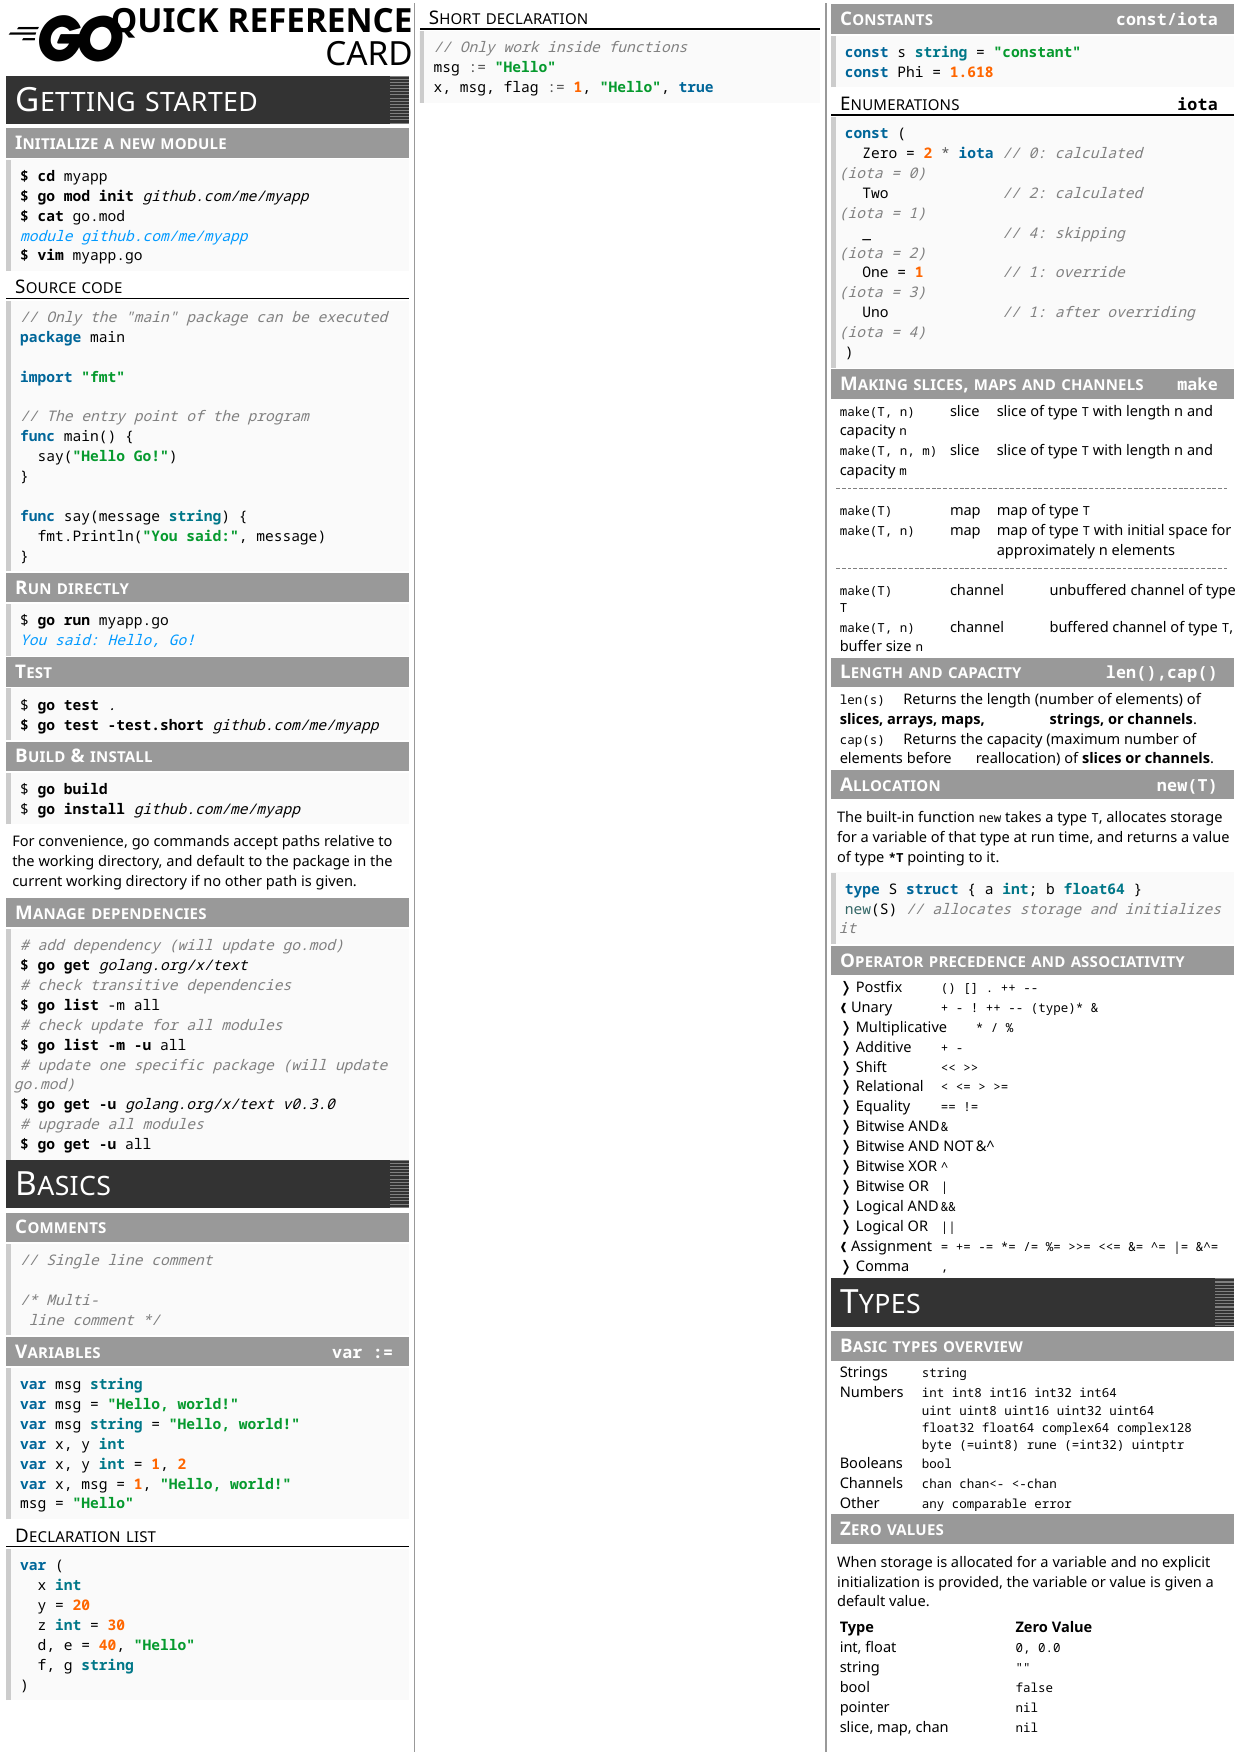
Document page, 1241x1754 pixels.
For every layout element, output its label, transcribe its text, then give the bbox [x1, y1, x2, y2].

text $ go build [11, 773, 409, 799]
title Basics [6, 1160, 409, 1208]
table_header QUICK REFERENCE CARD [8, 3, 412, 76]
text import "fmt" [11, 366, 409, 386]
text make(T, n) channel buffered channel of type T, buffer size n [839, 616, 1237, 656]
text For convenience, go commands accept paths relative to the working directory, and default to the package in the current working directory if no other path is given. [6, 828, 409, 893]
text The built-in function new takes a type T, allocates storage for a variable of that type at run time, and returns a value of type *T pointing to it. [831, 804, 1234, 869]
text make(T) map map of type T [839, 500, 1237, 520]
text x, msg, flag := 1, "Hello", true [424, 77, 820, 103]
text Uno // 1: after overriding (iota = 4) [836, 302, 1234, 342]
text $ go mod init github.com/me/myapp [11, 186, 409, 205]
text # update one specific package (will update go.mod) [11, 1054, 409, 1094]
picture [117, 12, 127, 28]
text ❭ Postfix () [] . ++ -- [839, 977, 1237, 997]
text var msg string [11, 1368, 409, 1394]
text ❭ Equality == != [839, 1096, 1237, 1116]
text var msg = "Hello, world!" [11, 1394, 409, 1414]
text func say(message string) { [11, 506, 409, 526]
title Run directly [6, 573, 409, 602]
title Manage dependencies [6, 898, 409, 927]
text make(T) channel unbuffered channel of type T [839, 579, 1237, 616]
text # add dependency (will update go.mod) [11, 929, 409, 955]
text $ vim myapp.go [11, 245, 409, 271]
text var x, msg = 1, "Hello, world!" [11, 1473, 409, 1493]
text // The entry point of the program [11, 406, 409, 426]
text var msg string = "Hello, world!" [11, 1414, 409, 1434]
text ❰ Assignment = += -= *= /= %= >>= <<= &= ^= |= &^= [839, 1235, 1237, 1255]
title Zero values [831, 1514, 1234, 1544]
title Declaration list [6, 1521, 409, 1546]
text say("Hello Go!") [11, 446, 409, 466]
title Variables var := [6, 1337, 409, 1366]
text msg = "Hello" [11, 1493, 409, 1519]
text ❰ Unary + - ! ++ -- (type)* & [839, 997, 1237, 1017]
text // Only the "main" package can be executed [11, 301, 409, 327]
title Allocation new(T) [831, 770, 1234, 799]
text msg := "Hello" [424, 57, 820, 77]
text ❭ Relational < <= > >= [839, 1076, 1237, 1096]
text ❭ Bitwise AND & [839, 1116, 1237, 1136]
title Source code [6, 273, 409, 298]
text $ go test -test.short github.com/me/myapp [11, 714, 409, 740]
text x int [11, 1575, 409, 1595]
title Test [6, 657, 409, 687]
text func main() { [11, 426, 409, 446]
text type S struct { a int; b float64 } [831, 872, 1234, 898]
text new(S) // allocates storage and initializes it [836, 898, 1234, 944]
text ❭ Shift << >> [839, 1056, 1237, 1076]
text // Only work inside functions [424, 31, 820, 57]
text # check transitive dependencies [11, 975, 409, 994]
text $ go list -m all [11, 994, 409, 1014]
text y = 20 [11, 1595, 409, 1614]
text $ cd myapp [6, 159, 409, 186]
text _ // 4: skipping (iota = 2) [836, 222, 1234, 262]
text Numbers int int8 int16 int32 int64 uint uint8 uint16 uint32 uint64 float32 float64 complex64 complex128 byte (=uint8) rune (=int32) uintptr [839, 1382, 1237, 1453]
text line comment */ [11, 1309, 409, 1335]
picture [6, 5, 127, 75]
text const ( [836, 117, 1234, 143]
text Zero = 2 * iota // 0: calculated (iota = 0) [836, 143, 1234, 183]
text ❭ Comma , [839, 1255, 1237, 1275]
text var x, y int = 1, 2 [11, 1453, 409, 1473]
text $ go run myapp.go [11, 604, 409, 630]
text approximately n elements [839, 539, 1237, 559]
title Operator precedence and associativity [831, 946, 1234, 975]
text ) [11, 1674, 409, 1700]
text $ cat go.mod [11, 205, 409, 225]
text $ go list -m -u all [11, 1034, 409, 1054]
title Basic types overview [831, 1331, 1234, 1361]
title Enumerations iota [831, 89, 1234, 114]
text d, e = 40, "Hello" [11, 1634, 409, 1654]
text var x, y int [11, 1434, 409, 1453]
text f, g string [11, 1654, 409, 1674]
text $ go install github.com/me/myapp [11, 799, 409, 824]
text fmt.Println("You said:", message) [11, 526, 409, 546]
text len(s) Returns the length (number of elements) of slices, arrays, maps, strings, or channels. cap(s) Returns the capacity (maximum number of elements before reallocation) of slices or channels. [839, 689, 1237, 768]
title Making slices, maps and channels make [831, 369, 1234, 399]
text Two // 2: calculated (iota = 1) [836, 183, 1234, 222]
text } [11, 466, 409, 486]
title Types [831, 1278, 1234, 1327]
text $ go get -u all [11, 1134, 409, 1160]
text Strings string [839, 1362, 1237, 1382]
text One = 1 // 1: override (iota = 3) [836, 262, 1234, 302]
text Channels chan chan<- <-chan [839, 1473, 1237, 1493]
text Other any comparable error [839, 1493, 1237, 1513]
text When storage is allocated for a variable and no explicit initialization is provided, the variable or value is given a default value. [831, 1548, 1234, 1614]
text z int = 30 [11, 1614, 409, 1634]
text Booleans bool [839, 1453, 1237, 1473]
text /* Multi- [11, 1289, 409, 1309]
text # check update for all modules [11, 1014, 409, 1034]
title Constants const/iota [831, 4, 1234, 34]
text package main [11, 327, 409, 347]
text make(T, n) slice slice of type T with length n and capacity n [839, 400, 1237, 440]
text $ go get golang.org/x/text [11, 955, 409, 975]
text make(T, n, m) slice slice of type T with length n and capacity m [839, 440, 1237, 480]
text var ( [11, 1549, 409, 1575]
text const s string = "constant" [836, 36, 1234, 61]
text $ go get -u golang.org/x/text v0.3.0 [11, 1094, 409, 1114]
text const Phi = 1.618 [836, 61, 1234, 87]
text ❭ Multiplicative * / % [839, 1017, 1237, 1036]
text } [11, 546, 409, 571]
title Build & install [6, 742, 409, 771]
text module github.com/me/myapp [11, 225, 409, 245]
text Type Zero Value int, float 0, 0.0 string "" bool false pointer nil slice, map, chan nil [839, 1617, 1237, 1737]
title Length and capacity len(),cap() [831, 658, 1234, 687]
title Comments [6, 1213, 409, 1242]
text ❭ Bitwise AND NOT &^ [839, 1136, 1237, 1156]
text # upgrade all modules [11, 1114, 409, 1134]
text ❭ Logical AND && [839, 1196, 1237, 1216]
title Initialize a new module [6, 128, 409, 158]
text ❭ Logical OR || [839, 1216, 1237, 1235]
text ❭ Additive + - [839, 1036, 1237, 1056]
text ) [836, 342, 1234, 368]
text make(T, n) map map of type T with initial space for [839, 520, 1237, 539]
title Getting started [6, 76, 409, 124]
text // Single line comment [11, 1244, 409, 1270]
title Short declaration [419, 3, 820, 30]
text ❭ Bitwise OR | [839, 1176, 1237, 1196]
text ❭ Bitwise XOR ^ [839, 1156, 1237, 1176]
text You said: Hello, Go! [11, 630, 409, 656]
text $ go test . [11, 688, 409, 714]
